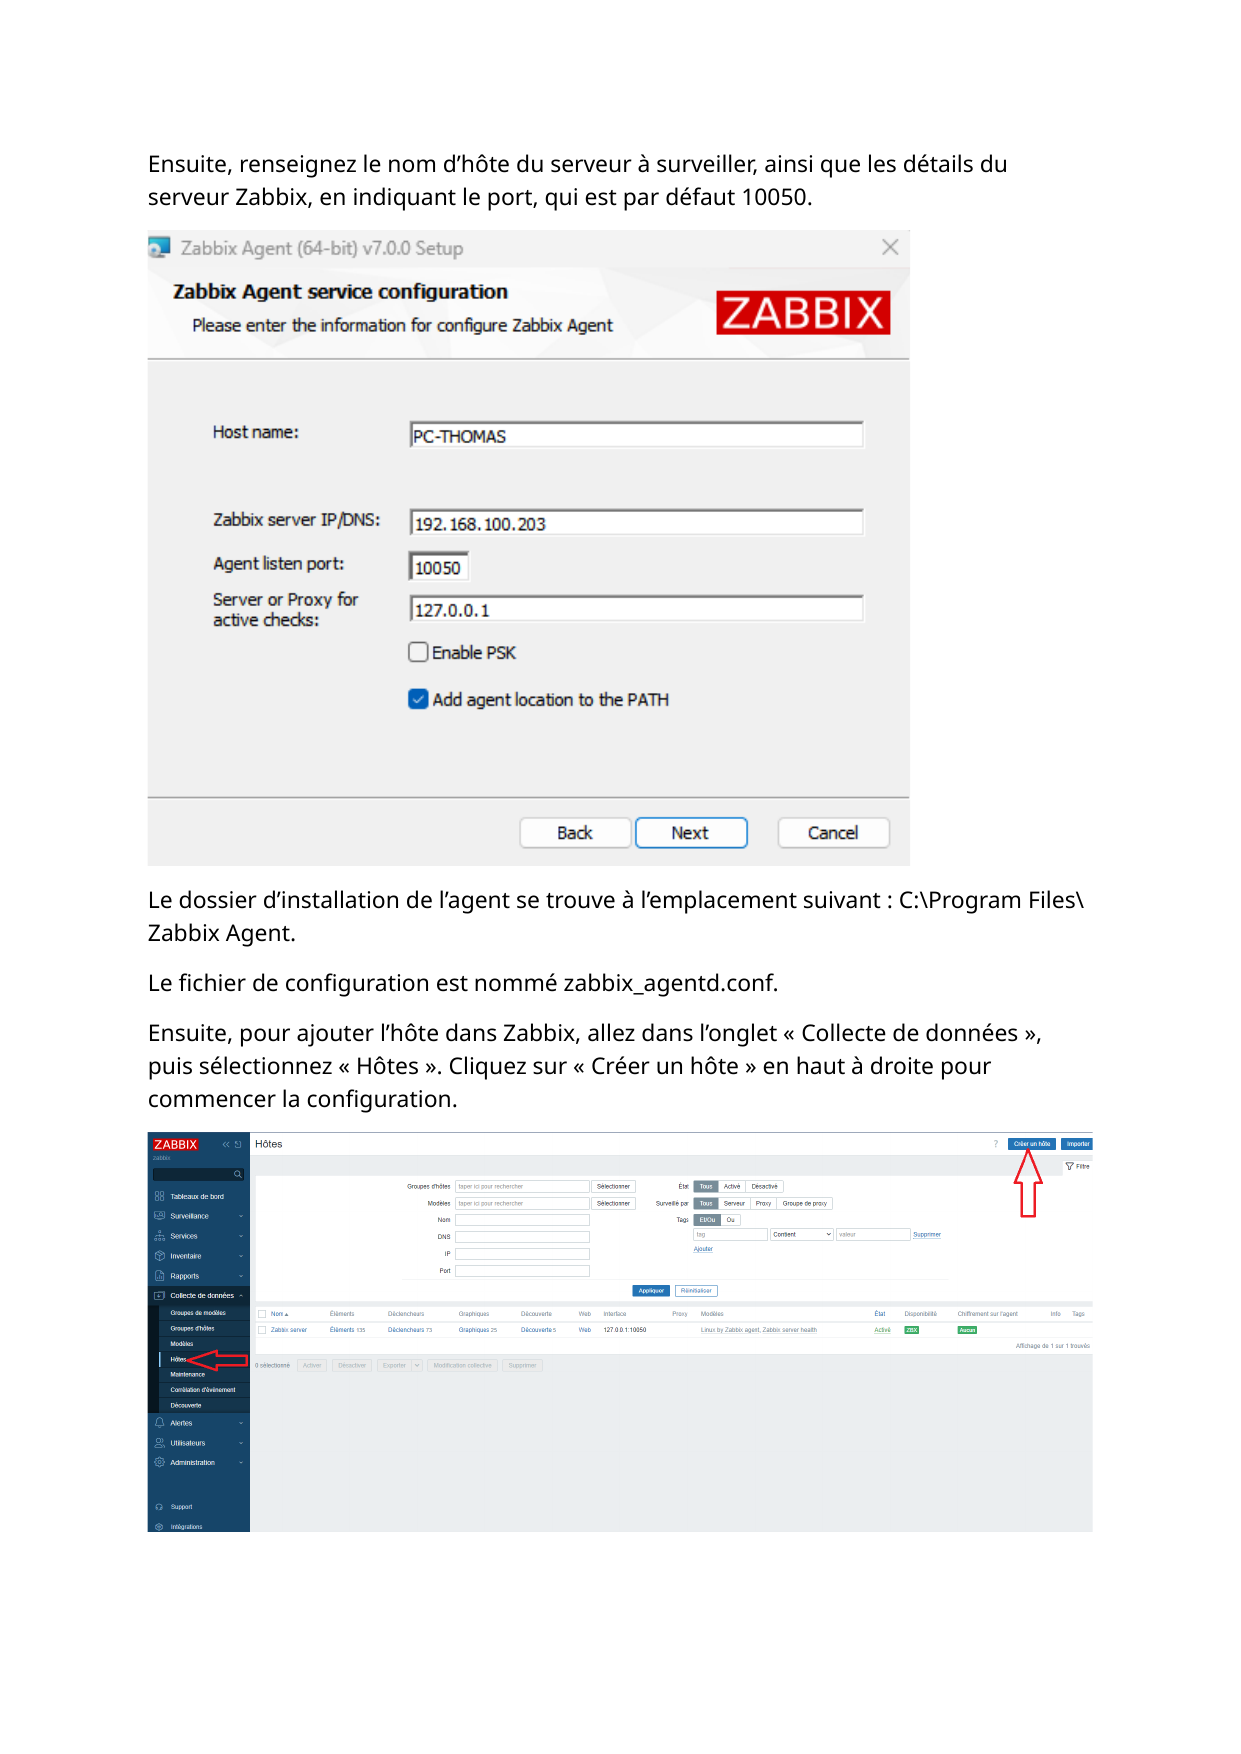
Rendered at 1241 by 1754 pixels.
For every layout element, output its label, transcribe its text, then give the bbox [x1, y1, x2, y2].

text Le fichier de configuration est nommé zabbix_agentd.conf. [148, 967, 1093, 998]
text Ensuite, pour ajouter l’hôte dans Zabbix, allez dans l’onglet « Collecte de données », puis sélectionnez « Hôtes ». Cliquez sur « Créer un hôte » en haut à droite pour commencer la configuration. [148, 1017, 1093, 1114]
text Ensuite, renseignez le nom d’hôte du serveur à surveiller, ainsi que les détails du serveur Zabbix, en indiquant le port, qui est par défaut 10050. [148, 148, 1093, 212]
text Le dossier d’installation de l’agent se trouve à l’emplacement suivant : C:\Program Files\Zabbix Agent. [148, 884, 1093, 948]
